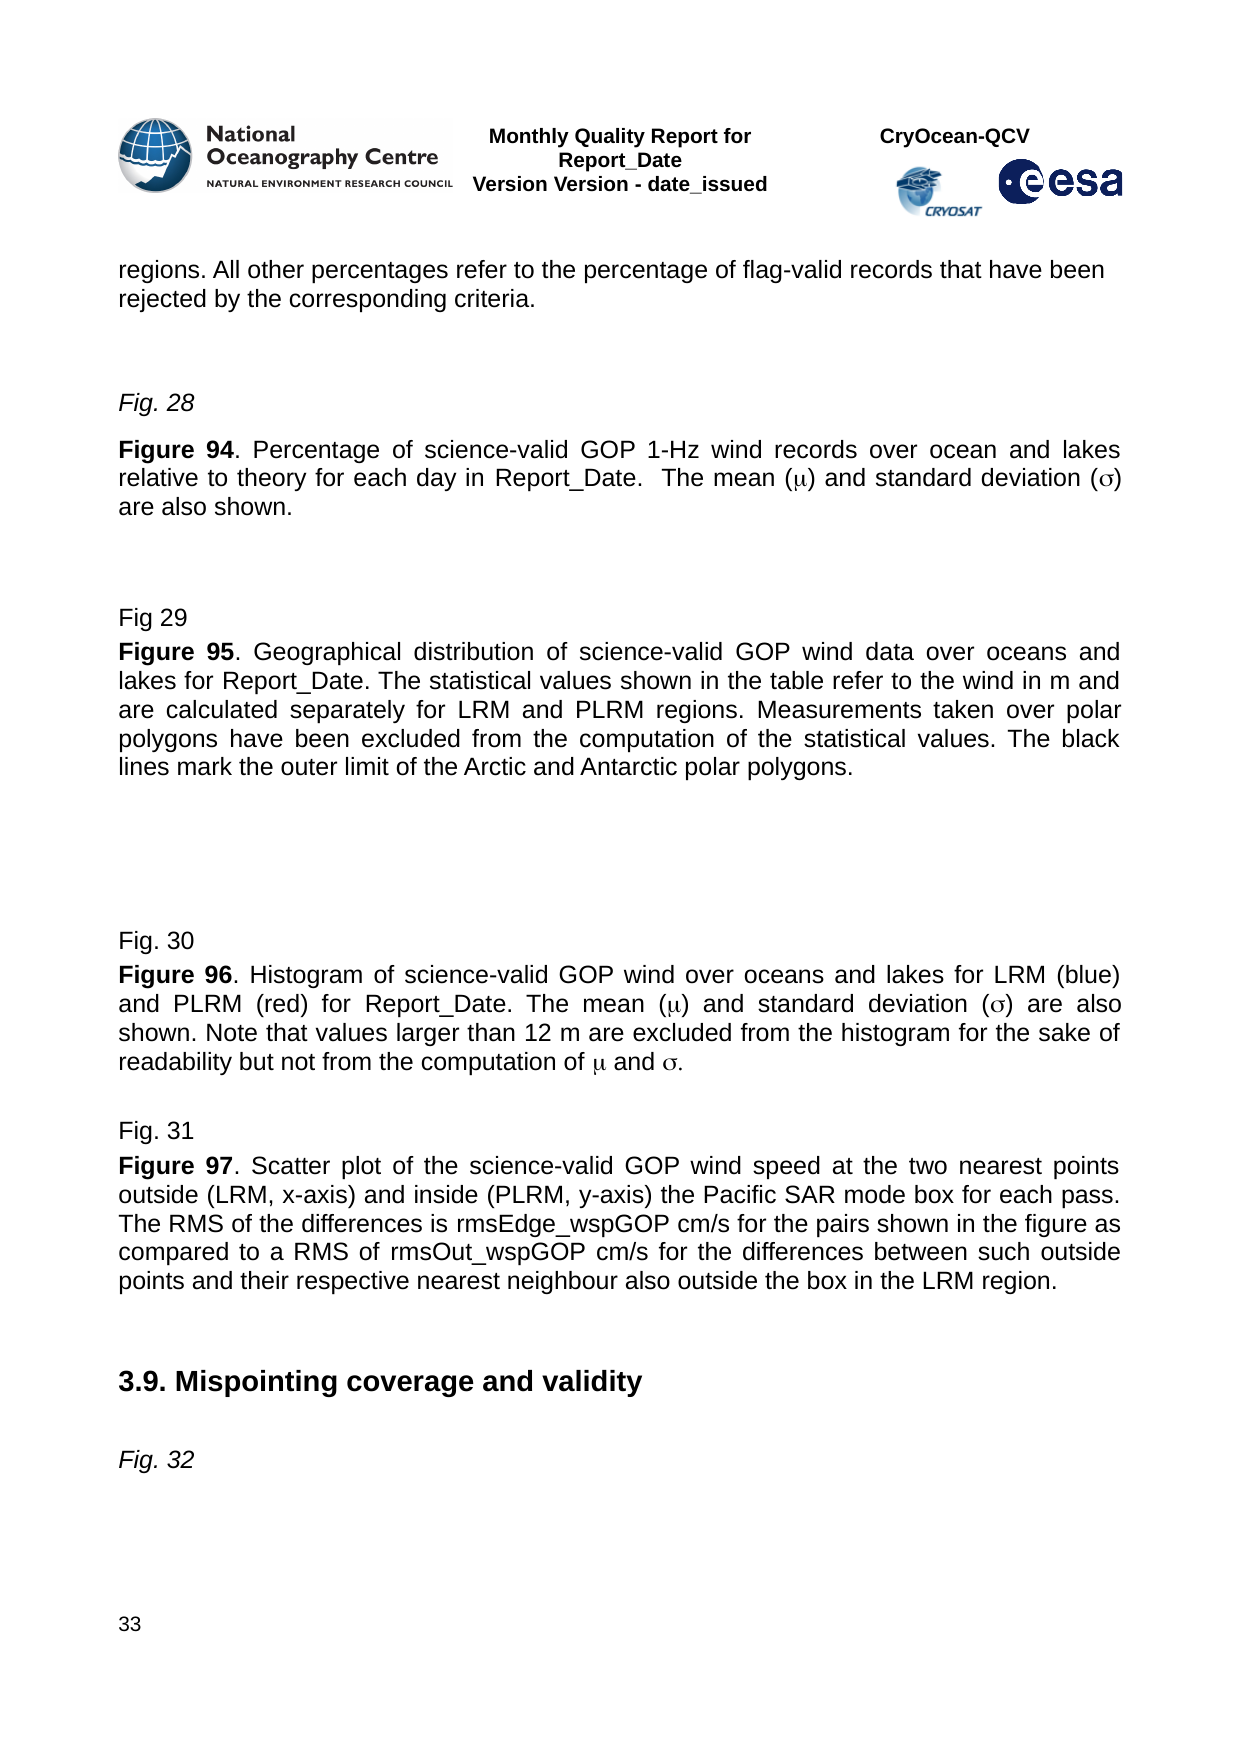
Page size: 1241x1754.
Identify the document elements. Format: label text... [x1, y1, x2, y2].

text Figure 96. Histogram of science-valid GOP wind over oceans and lakes for LRM (blue) and PLRM (red) for Report_Date. The mean (μ) and standard deviation (σ) are also shown. Note that values larger than 12 m are excluded from the histogram for the sake of readability but not from the computation of μ and σ. [118, 961, 1122, 1076]
text Figure 95. Geographical distribution of science-valid GOP wind data over oceans and lakes for Report_Date. The statistical values shown in the table refer to the wind in m and are calculated separately for LRM and PLRM regions. Measurements taken over polar polygons have been excluded from the computation of the statistical values. The black lines mark the outer limit of the Arctic and Antarctic polar polygons. [118, 637, 1122, 781]
text Figure 97. Scatter plot of the science-valid GOP wind speed at the two nearest points outside (LRM, x-axis) and inside (PLRM, y-axis) the Pacific SAR mode box for each pass. The RMS of the differences is rmsEdge_wspGOP cm/s for the pairs shown in the figure as compared to a RMS of rmsOut_wspGOP cm/s for the differences between such outside points and their respective nearest neighbour also outside the box in the LRM region. [118, 1151, 1122, 1295]
picture [118, 118, 453, 193]
picture [876, 159, 1123, 224]
text Fig 29 [118, 603, 1122, 631]
text 3.9. Mispointing coverage and validity [118, 1364, 1122, 1398]
text Fig. 28 [118, 388, 1122, 417]
text Fig. 31 [118, 1116, 1122, 1145]
text Fig. 32 [118, 1445, 1122, 1474]
text regions. All other percentages refer to the percentage of flag-valid records that have been rejected by the corresponding criteria. [118, 255, 1122, 313]
text Figure 94. Percentage of science-valid GOP 1-Hz wind records over ocean and lakes relative to theory for each day in Report_Date. The mean (μ) and standard deviation (σ) are also shown. [118, 434, 1122, 521]
text Fig. 30 [118, 926, 1122, 954]
